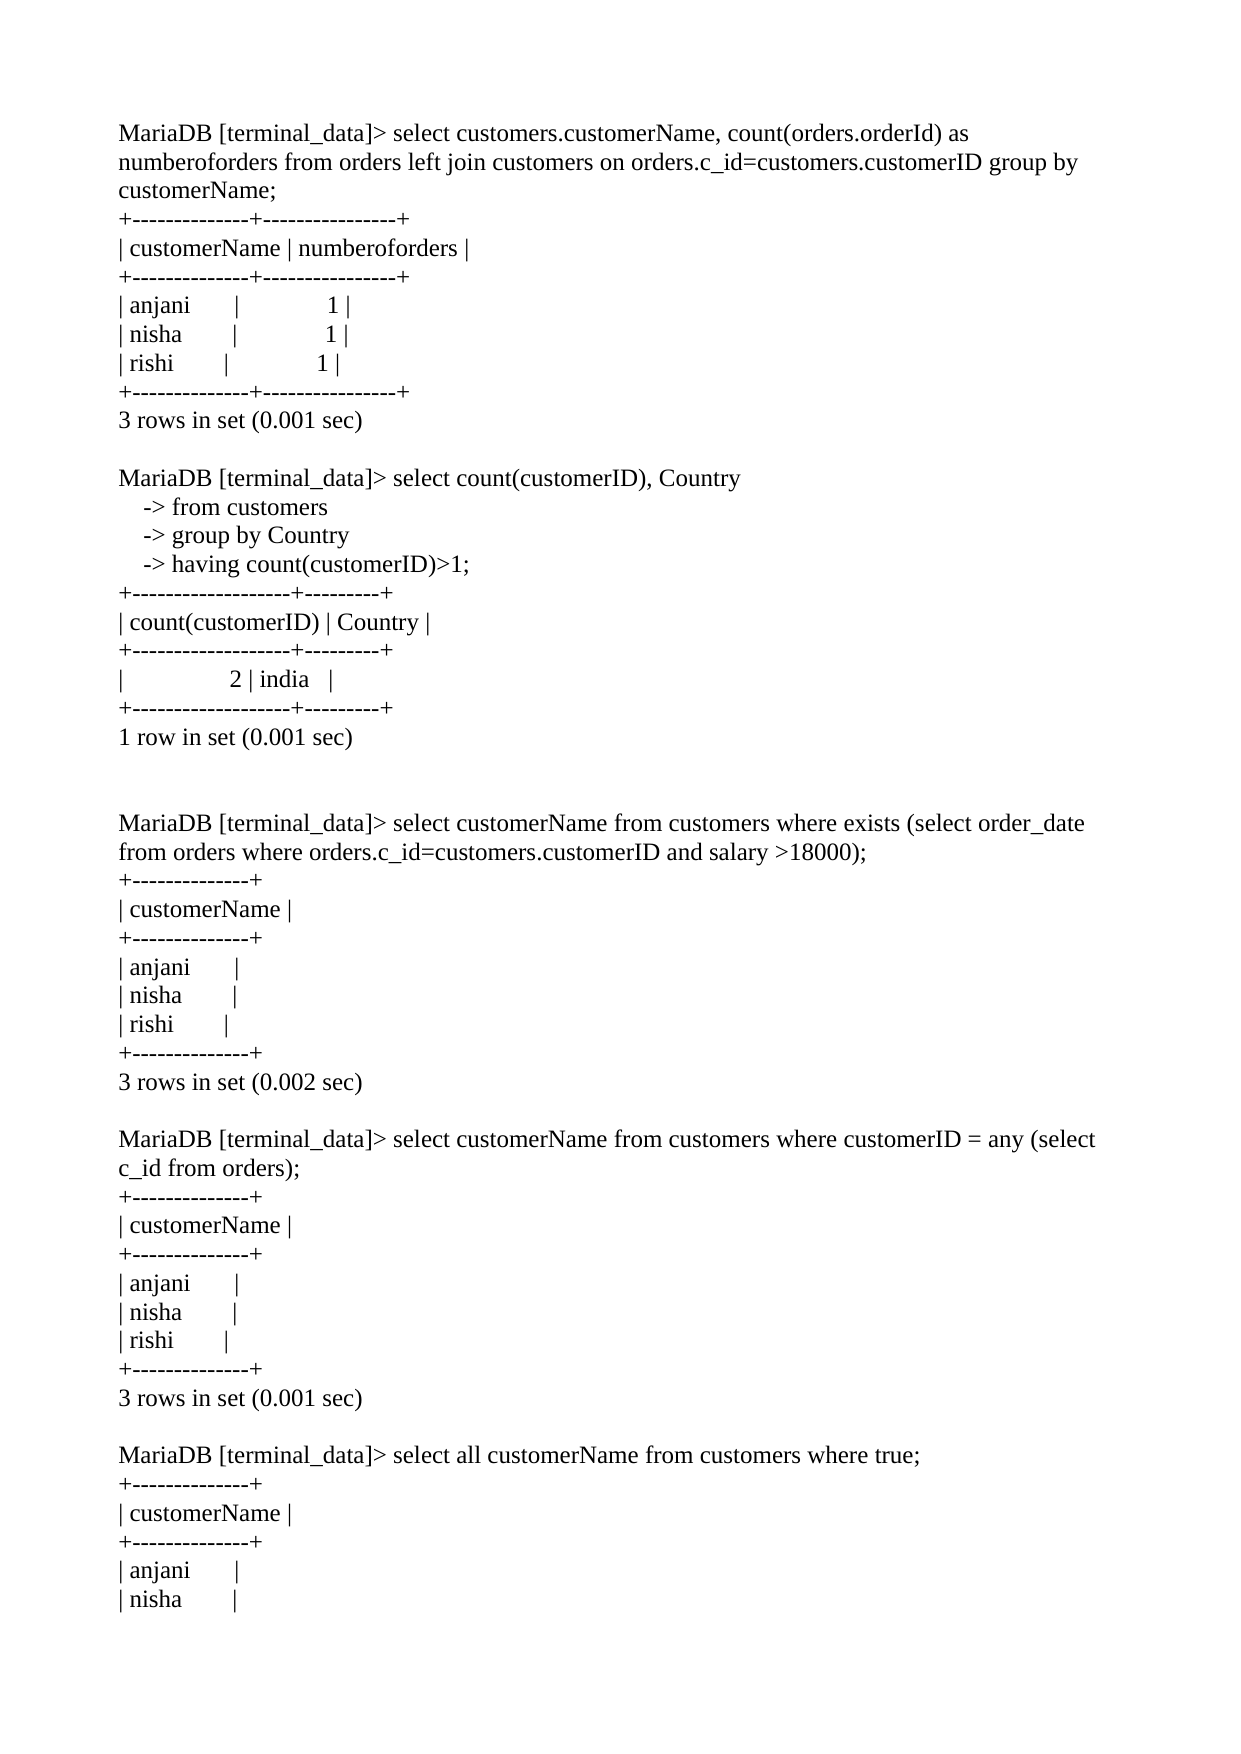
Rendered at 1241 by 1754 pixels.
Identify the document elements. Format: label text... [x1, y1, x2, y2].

text 3 rows in set (0.001 sec) [118, 1383, 1122, 1412]
text | customerName | [118, 1498, 1122, 1527]
text | 2 | india | [118, 664, 1122, 693]
text +--------------+ [118, 1239, 1122, 1268]
text | anjani | [118, 1556, 1122, 1584]
text MariaDB [terminal_data]> select customers.customerName, count(orders.orderId) as numberoforders from orders left join customers on orders.c_id=customers.customerID group by customerName; [118, 118, 1122, 204]
text MariaDB [terminal_data]> select count(customerID), Country [118, 463, 1122, 492]
text | anjani | 1 | [118, 291, 1122, 319]
text +--------------+----------------+ [118, 377, 1122, 406]
text +--------------+ [118, 1469, 1122, 1498]
text +--------------+----------------+ [118, 262, 1122, 291]
text | rishi | [118, 1326, 1122, 1354]
text | customerName | [118, 1211, 1122, 1239]
text +-------------------+---------+ [118, 693, 1122, 722]
text | nisha | [118, 1584, 1122, 1613]
text | anjani | [118, 1268, 1122, 1297]
text +-------------------+---------+ [118, 578, 1122, 607]
text | customerName | [118, 894, 1122, 923]
text MariaDB [terminal_data]> select customerName from customers where customerID = any (select c_id from orders); [118, 1124, 1122, 1182]
text MariaDB [terminal_data]> select all customerName from customers where true; [118, 1441, 1122, 1469]
text -> having count(customerID)>1; [118, 549, 1122, 578]
text | customerName | numberoforders | [118, 233, 1122, 262]
text +--------------+ [118, 1527, 1122, 1556]
text | rishi | [118, 1009, 1122, 1038]
text 1 row in set (0.001 sec) [118, 722, 1122, 751]
text +--------------+ [118, 1182, 1122, 1211]
text +--------------+----------------+ [118, 204, 1122, 233]
text +-------------------+---------+ [118, 636, 1122, 664]
text 3 rows in set (0.002 sec) [118, 1067, 1122, 1096]
text | nisha | [118, 981, 1122, 1009]
text +--------------+ [118, 923, 1122, 952]
text | anjani | [118, 952, 1122, 981]
text | nisha | 1 | [118, 319, 1122, 348]
text +--------------+ [118, 1038, 1122, 1067]
text | nisha | [118, 1297, 1122, 1326]
text | count(customerID) | Country | [118, 607, 1122, 636]
text MariaDB [terminal_data]> select customerName from customers where exists (select order_date from orders where orders.c_id=customers.customerID and salary >18000); [118, 808, 1122, 866]
text -> from customers [118, 492, 1122, 521]
text | rishi | 1 | [118, 348, 1122, 377]
text 3 rows in set (0.001 sec) [118, 406, 1122, 434]
text -> group by Country [118, 521, 1122, 549]
text +--------------+ [118, 866, 1122, 894]
text +--------------+ [118, 1354, 1122, 1383]
